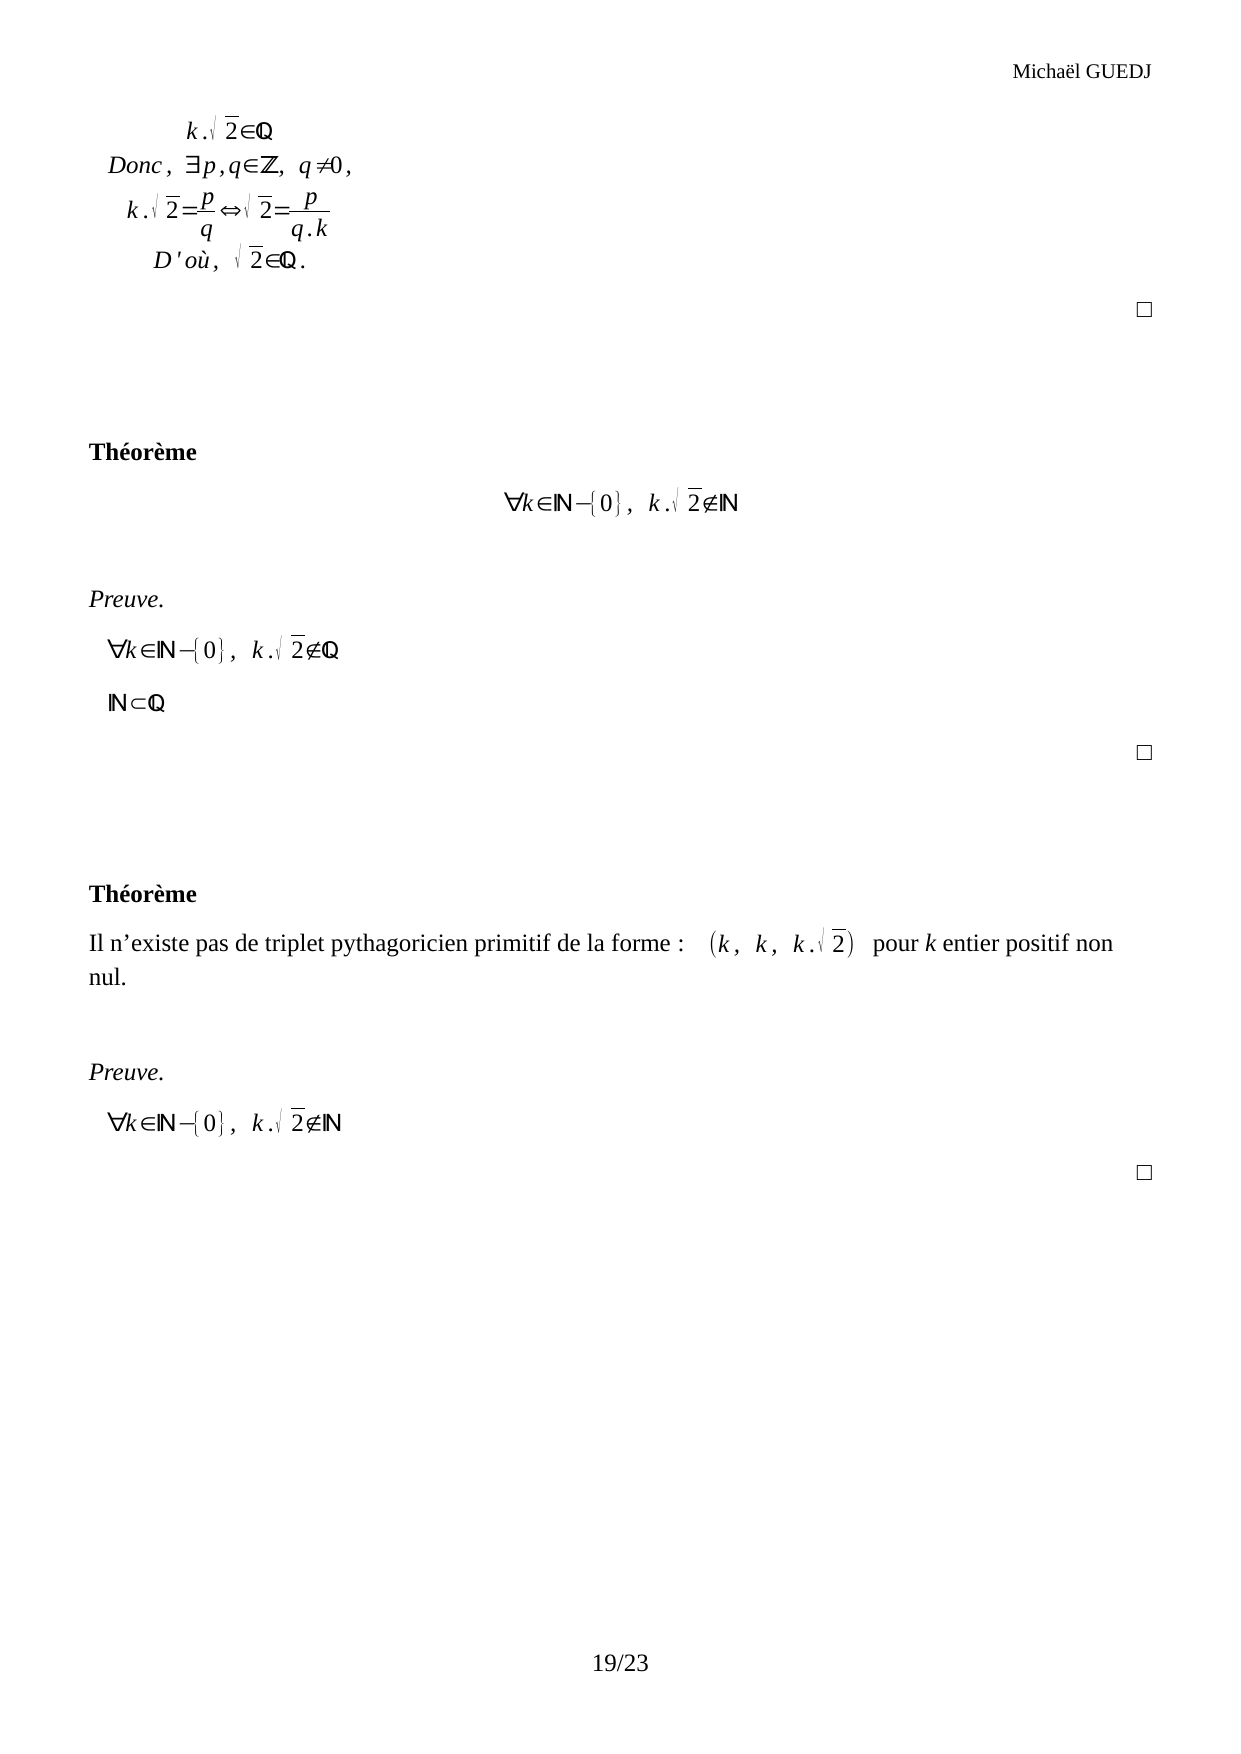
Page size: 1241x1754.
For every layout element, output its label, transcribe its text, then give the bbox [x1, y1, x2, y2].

text Théorème [88, 879, 1152, 908]
text □ [88, 1157, 1152, 1186]
text Preuve. [88, 584, 1152, 613]
text □ [88, 737, 1152, 765]
text □ [88, 294, 1152, 323]
text Il n’existe pas de triplet pythagoricien primitif de la forme : pour k entier positif non nul. [88, 927, 1152, 991]
text Théorème [88, 437, 1152, 466]
text Preuve. [88, 1057, 1152, 1086]
